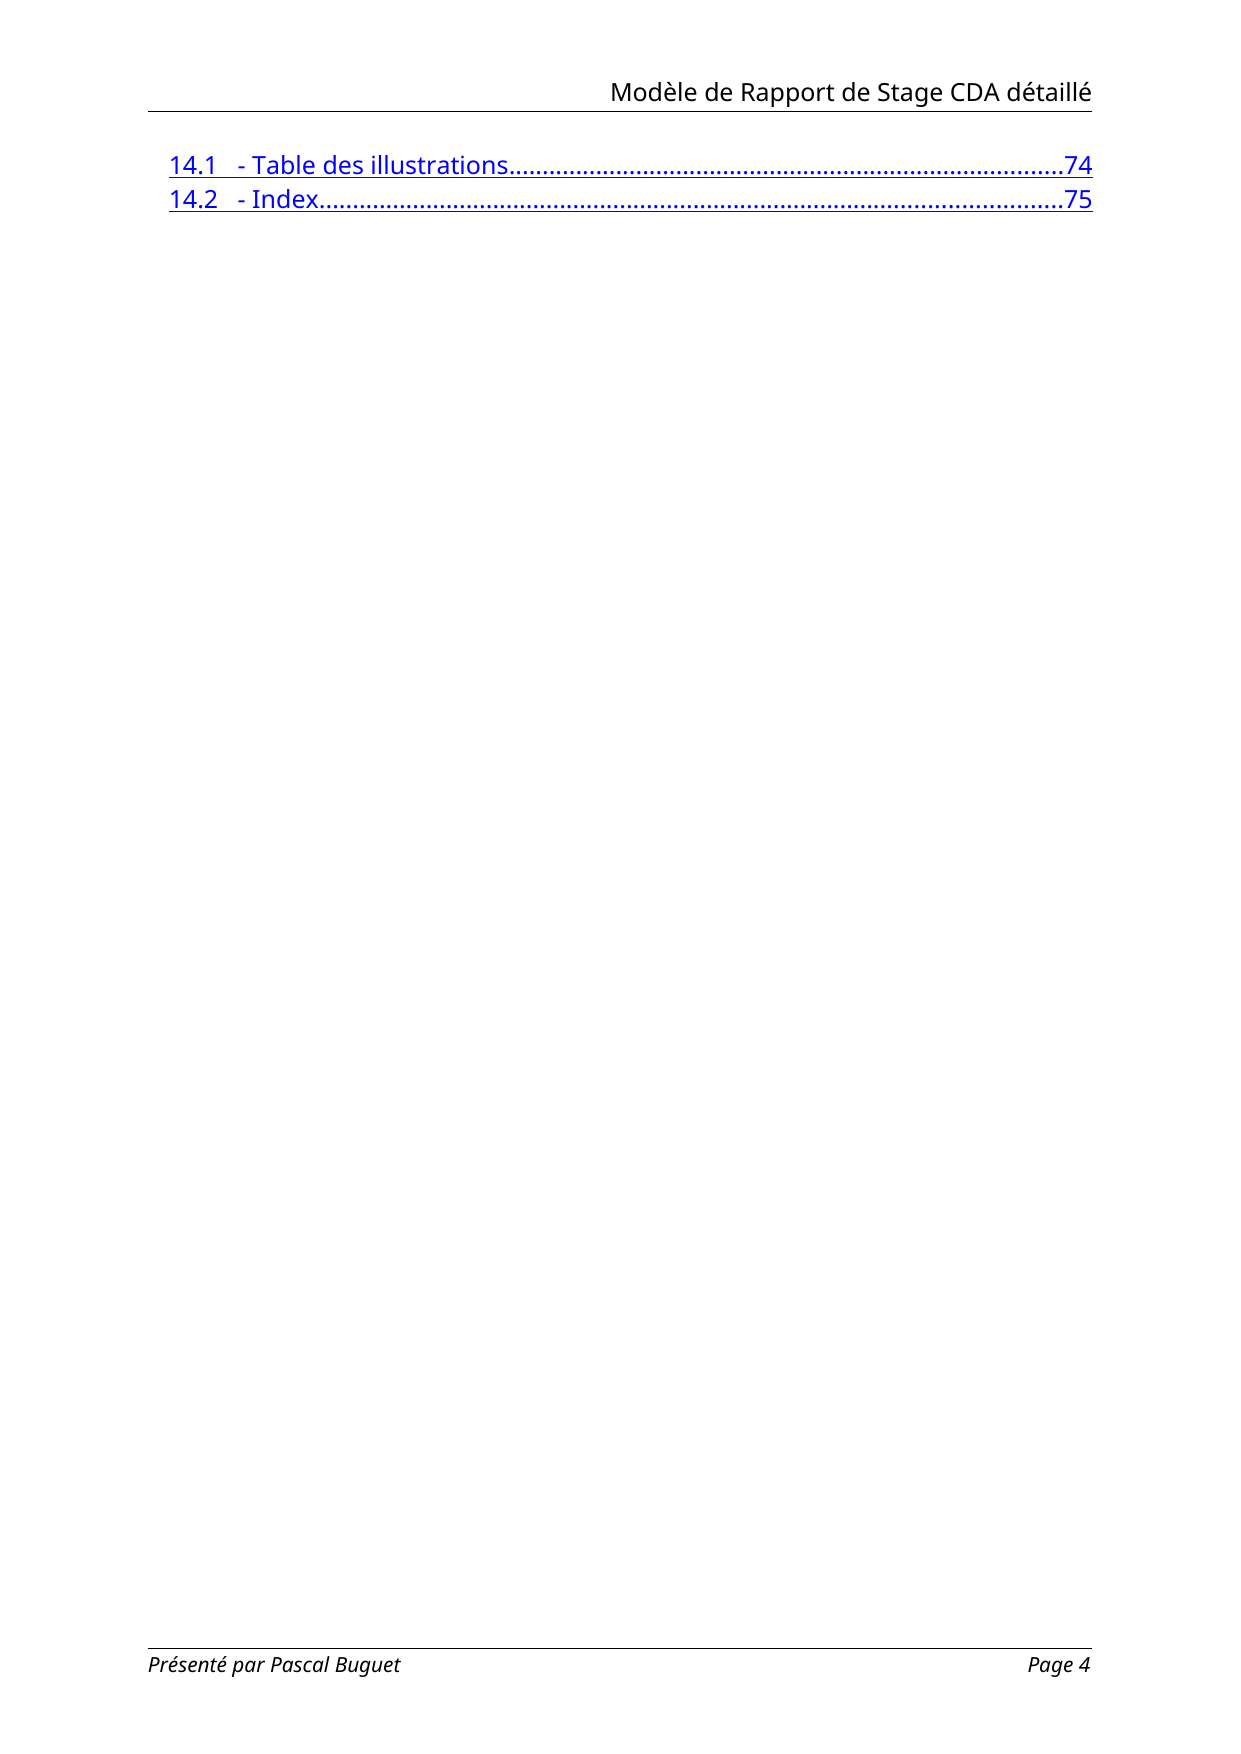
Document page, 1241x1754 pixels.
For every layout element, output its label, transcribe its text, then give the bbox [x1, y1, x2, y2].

text 14.2 - Index 75 [168, 182, 1092, 211]
text [168, 212, 1092, 216]
text [168, 178, 1092, 182]
text 14.1 - Table des illustrations 74 [168, 148, 1092, 177]
